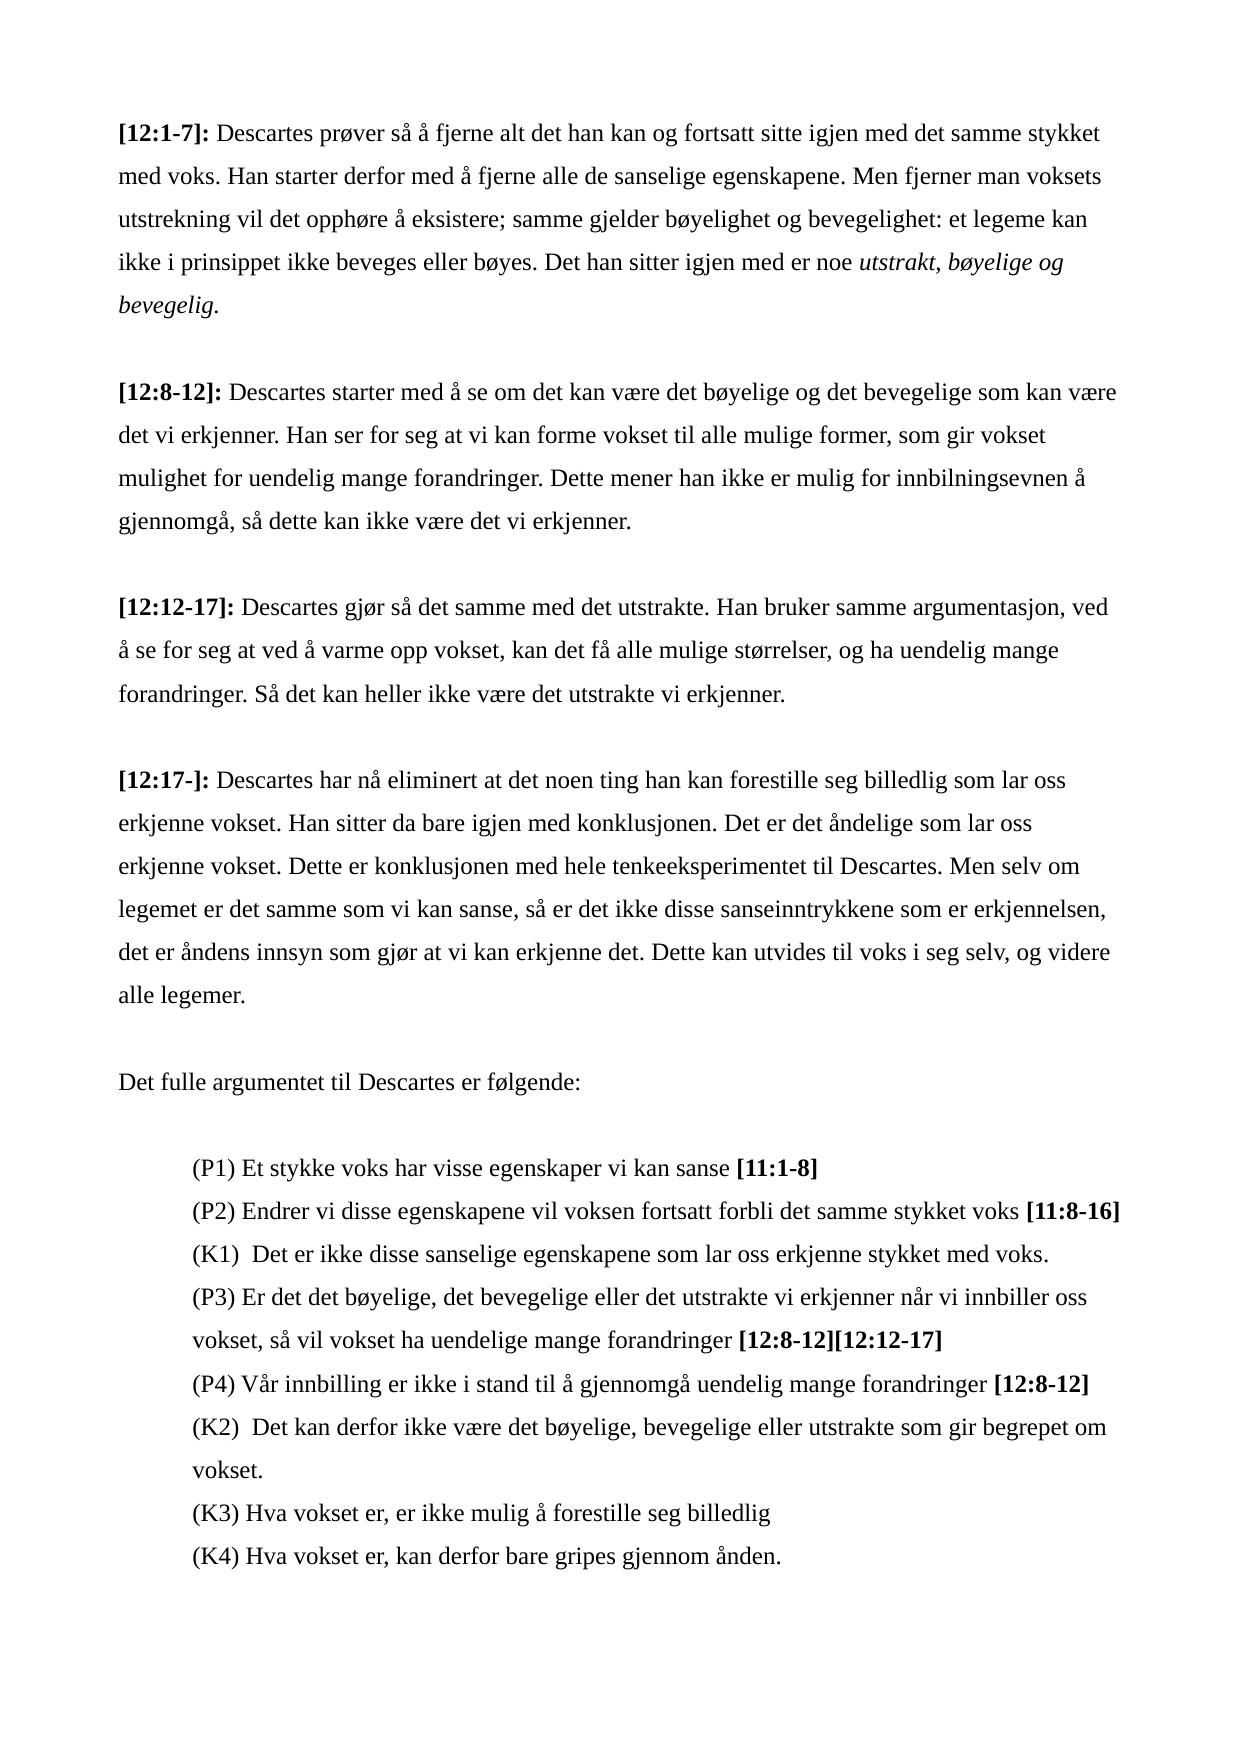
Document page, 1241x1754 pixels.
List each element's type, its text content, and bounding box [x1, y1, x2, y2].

text (K3) Hva vokset er, er ikke mulig å forestille seg billedlig [118, 1498, 1122, 1527]
text (P2) Endrer vi disse egenskapene vil voksen fortsatt forbli det samme stykket voks [11:8-16] [192, 1196, 1122, 1225]
text Det fulle argumentet til Descartes er følgende: [118, 1067, 1122, 1096]
text (P3) Er det det bøyelige, det bevegelige eller det utstrakte vi erkjenner når vi innbiller oss vokset, så vil vokset ha uendelige mange forandringer [12:8-12][12:12-17] [192, 1282, 1122, 1354]
text (K1) Det er ikke disse sanselige egenskapene som lar oss erkjenne stykket med voks. [192, 1239, 1122, 1268]
text [12:8-12]: Descartes starter med å se om det kan være det bøyelige og det bevegelige som kan være det vi erkjenner. Han ser for seg at vi kan forme vokset til alle mulige former, som gir vokset mulighet for uendelig mange forandringer. Dette mener han ikke er mulig for innbilningsevnen å gjennomgå, så dette kan ikke være det vi erkjenner. [118, 377, 1122, 535]
text (K4) Hva vokset er, kan derfor bare gripes gjennom ånden. [118, 1541, 1122, 1570]
text [12:17-]: Descartes har nå eliminert at det noen ting han kan forestille seg billedlig som lar oss erkjenne vokset. Han sitter da bare igjen med konklusjonen. Det er det åndelige som lar oss erkjenne vokset. Dette er konklusjonen med hele tenkeeksperimentet til Descartes. Men selv om legemet er det samme som vi kan sanse, så er det ikke disse sanseinntrykkene som er erkjennelsen, det er åndens innsyn som gjør at vi kan erkjenne det. Dette kan utvides til voks i seg selv, og videre alle legemer. [118, 765, 1122, 1009]
text (K2) Det kan derfor ikke være det bøyelige, bevegelige eller utstrakte som gir begrepet om vokset. [192, 1412, 1122, 1484]
text [12:12-17]: Descartes gjør så det samme med det utstrakte. Han bruker samme argumentasjon, ved å se for seg at ved å varme opp vokset, kan det få alle mulige størrelser, og ha uendelig mange forandringer. Så det kan heller ikke være det utstrakte vi erkjenner. [118, 592, 1122, 707]
text (P1) Et stykke voks har visse egenskaper vi kan sanse [11:1-8] [192, 1153, 1122, 1182]
text [12:1-7]: Descartes prøver så å fjerne alt det han kan og fortsatt sitte igjen med det samme stykket med voks. Han starter derfor med å fjerne alle de sanselige egenskapene. Men fjerner man voksets utstrekning vil det opphøre å eksistere; samme gjelder bøyelighet og bevegelighet: et legeme kan ikke i prinsippet ikke beveges eller bøyes. Det han sitter igjen med er noe utstrakt, bøyelige og bevegelig. [118, 118, 1122, 319]
text (P4) Vår innbilling er ikke i stand til å gjennomgå uendelig mange forandringer [12:8-12] [192, 1369, 1122, 1397]
